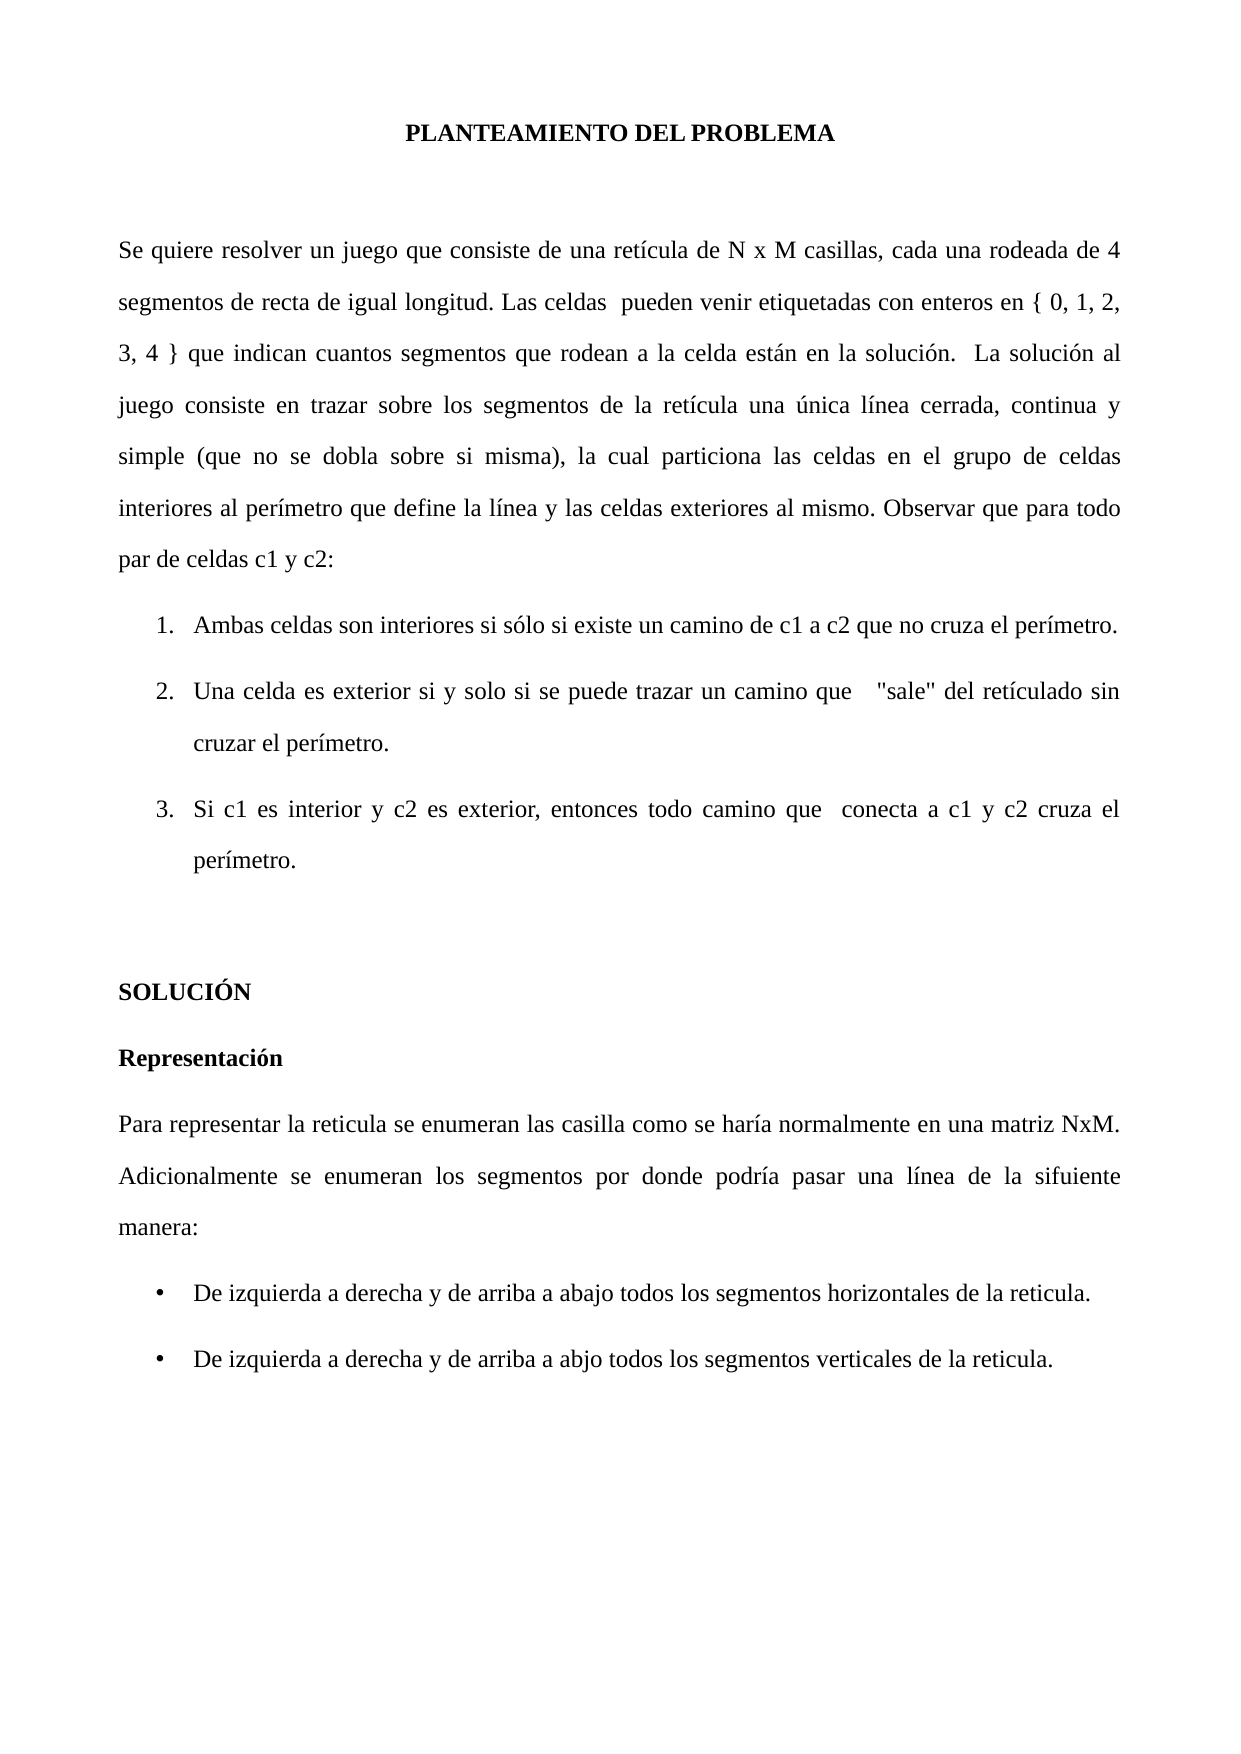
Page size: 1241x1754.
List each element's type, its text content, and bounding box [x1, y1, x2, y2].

list Una celda es exterior si y solo si se puede trazar un camino que "sale" del retículado sin cruzar el perímetro. [156, 676, 1122, 757]
text SOLUCIÓN [118, 977, 1122, 1006]
list De izquierda a derecha y de arriba a abjo todos los segmentos verticales de la reticula. [156, 1344, 1122, 1373]
text Se quiere resolver un juego que consiste de una retícula de N x M casillas, cada una rodeada de 4 segmentos de recta de igual longitud. Las celdas pueden venir etiquetadas con enteros en { 0, 1, 2, 3, 4 } que indican cuantos segmentos que rodean a la celda están en la solución. La solución al juego consiste en trazar sobre los segmentos de la retícula una única línea cerrada, continua y simple (que no se dobla sobre si misma), la cual particiona las celdas en el grupo de celdas interiores al perímetro que define la línea y las celdas exteriores al mismo. Observar que para todo par de celdas c1 y c2: [118, 236, 1122, 573]
text PLANTEAMIENTO DEL PROBLEMA [118, 118, 1122, 147]
text Para representar la reticula se enumeran las casilla como se haría normalmente en una matriz NxM. Adicionalmente se enumeran los segmentos por donde podría pasar una línea de la sifuiente manera: [118, 1109, 1122, 1241]
list De izquierda a derecha y de arriba a abajo todos los segmentos horizontales de la reticula. [156, 1278, 1122, 1307]
list Ambas celdas son interiores si sólo si existe un camino de c1 a c2 que no cruza el perímetro. [156, 610, 1122, 639]
text Representación [118, 1043, 1122, 1072]
list Si c1 es interior y c2 es exterior, entonces todo camino que conecta a c1 y c2 cruza el perímetro. [156, 794, 1122, 874]
